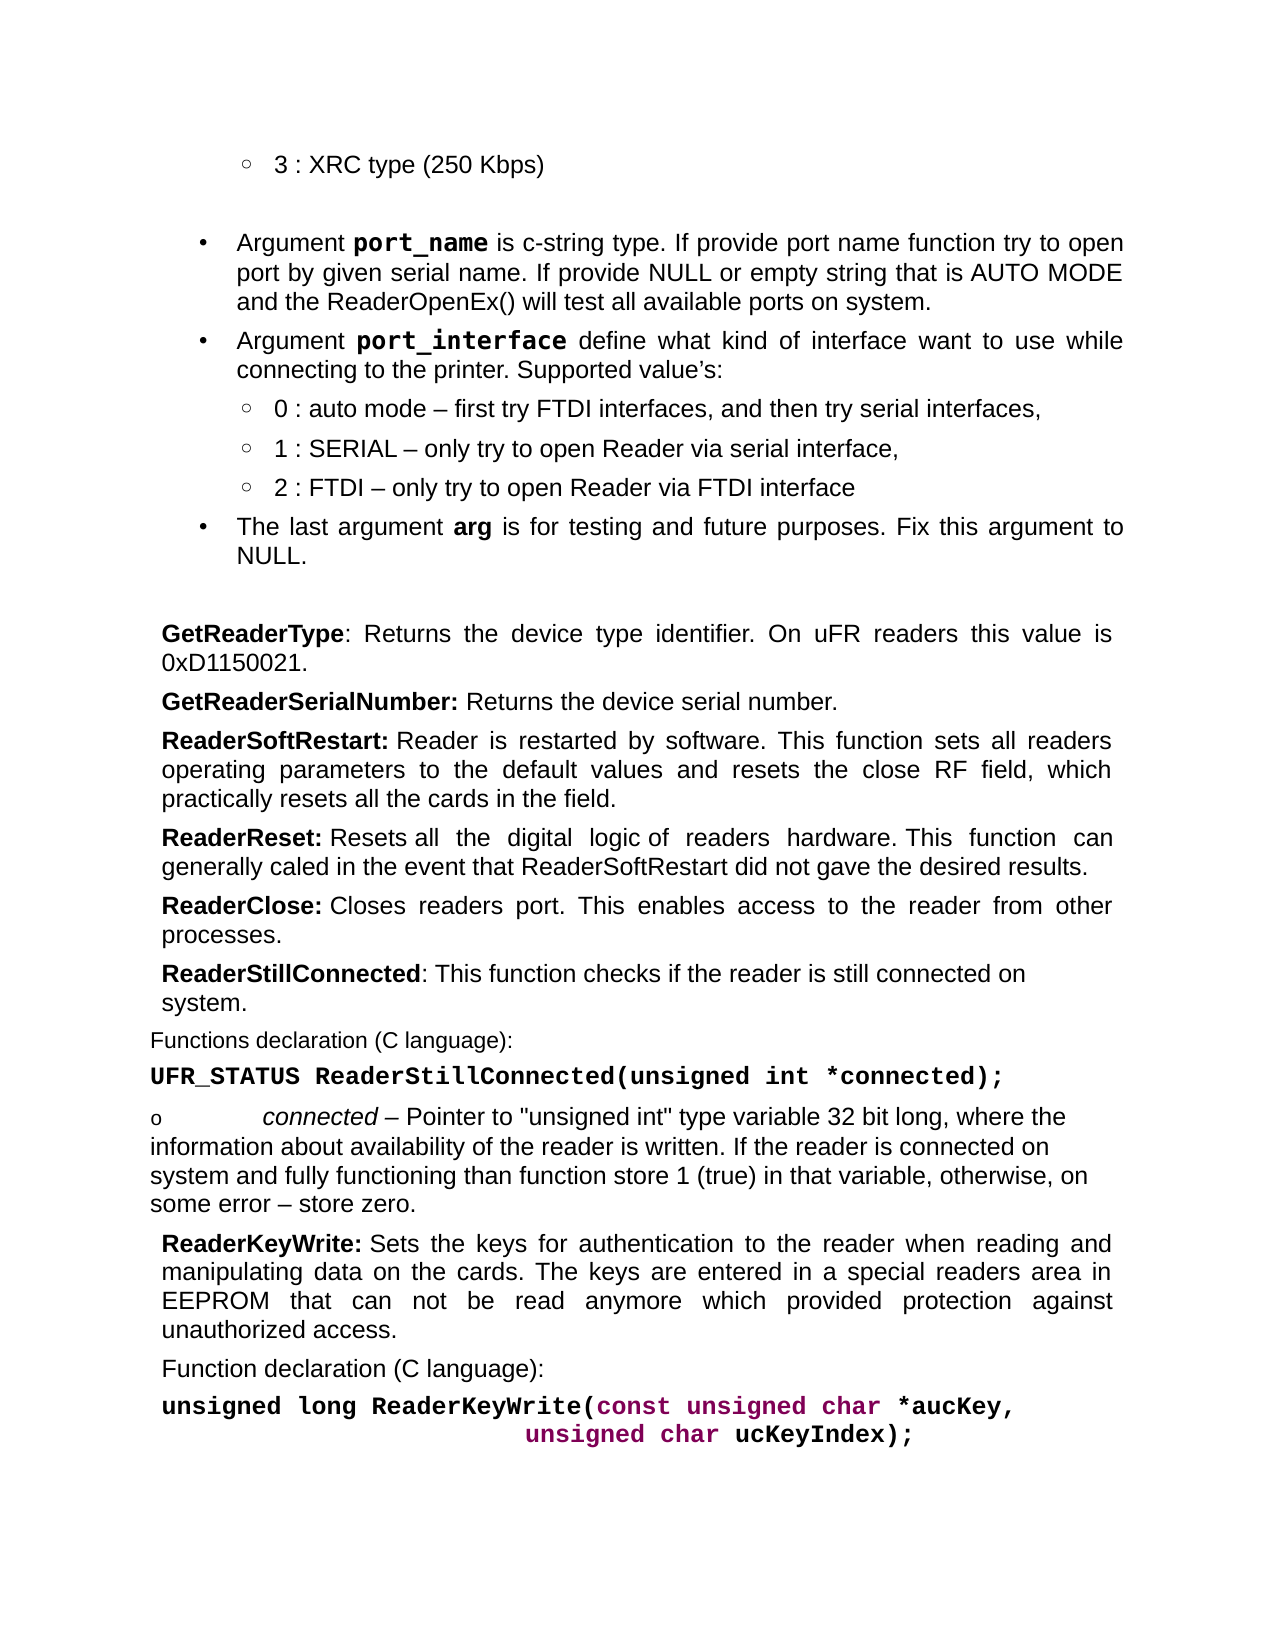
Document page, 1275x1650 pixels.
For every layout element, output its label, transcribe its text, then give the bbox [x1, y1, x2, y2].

list 1 : SERIAL – only try to open Reader via serial interface, [236, 433, 1125, 462]
list The last argument arg is for testing and future purposes. Fix this argument to NULL. [199, 512, 1125, 570]
text ReaderClose: Closes readers port. This enables access to the reader from other processes. [161, 891, 1114, 948]
text GetReaderType: Returns the device type identifier. On uFR readers this value is 0xD1150021. [161, 619, 1114, 677]
list Argument port_name is c-string type. If provide port name function try to open port by given serial name. If provide NULL or empty string that is AUTO MODE and the ReaderOpenEx() will test all available ports on system. [199, 228, 1125, 315]
list 3 : XRC type (250 Kbps) [236, 150, 1125, 179]
list 0 : auto mode – first try FTDI interfaces, and then try serial interfaces, [236, 394, 1125, 423]
text ReaderStillConnected: This function checks if the reader is still connected on system. [161, 959, 1114, 1016]
list 2 : FTDI – only try to open Reader via FTDI interface [236, 473, 1125, 502]
text ReaderSoftRestart: Reader is restarted by software. This function sets all readers operating parameters to the default values and resets the close RF field, which practically resets all the cards in the field. [161, 726, 1114, 813]
list Functions declaration (C language): [150, 1027, 1114, 1053]
text GetReaderSerialNumber: Returns the device serial number. [161, 687, 1114, 716]
text unsigned long ReaderKeyWrite(const unsigned char *aucKey, unsigned char ucKeyIndex); [161, 1393, 1114, 1450]
text Function declaration (C language): [161, 1354, 1114, 1383]
list Argument port_interface define what kind of interface want to use while connecting to the printer. Supported value’s: [199, 326, 1125, 384]
text ReaderKeyWrite: Sets the keys for authentication to the reader when reading and manipulating data on the cards. The keys are entered in a special readers area in EEPROM that can not be read anymore which provided protection against unauthorized access. [161, 1229, 1114, 1344]
list UFR_STATUS ReaderStillConnected(unsigned int *connected); [150, 1063, 1114, 1092]
text ReaderReset: Resets all the digital logic of readers hardware. This function can generally caled in the event that ReaderSoftRestart did not gave the desired results. [161, 823, 1114, 881]
list connected – Pointer to "unsigned int" type variable 32 bit long, where the information about availability of the reader is written. If the reader is connected on system and fully functioning than function store 1 (true) in that variable, otherwise, on some error – store zero. [150, 1102, 1114, 1218]
